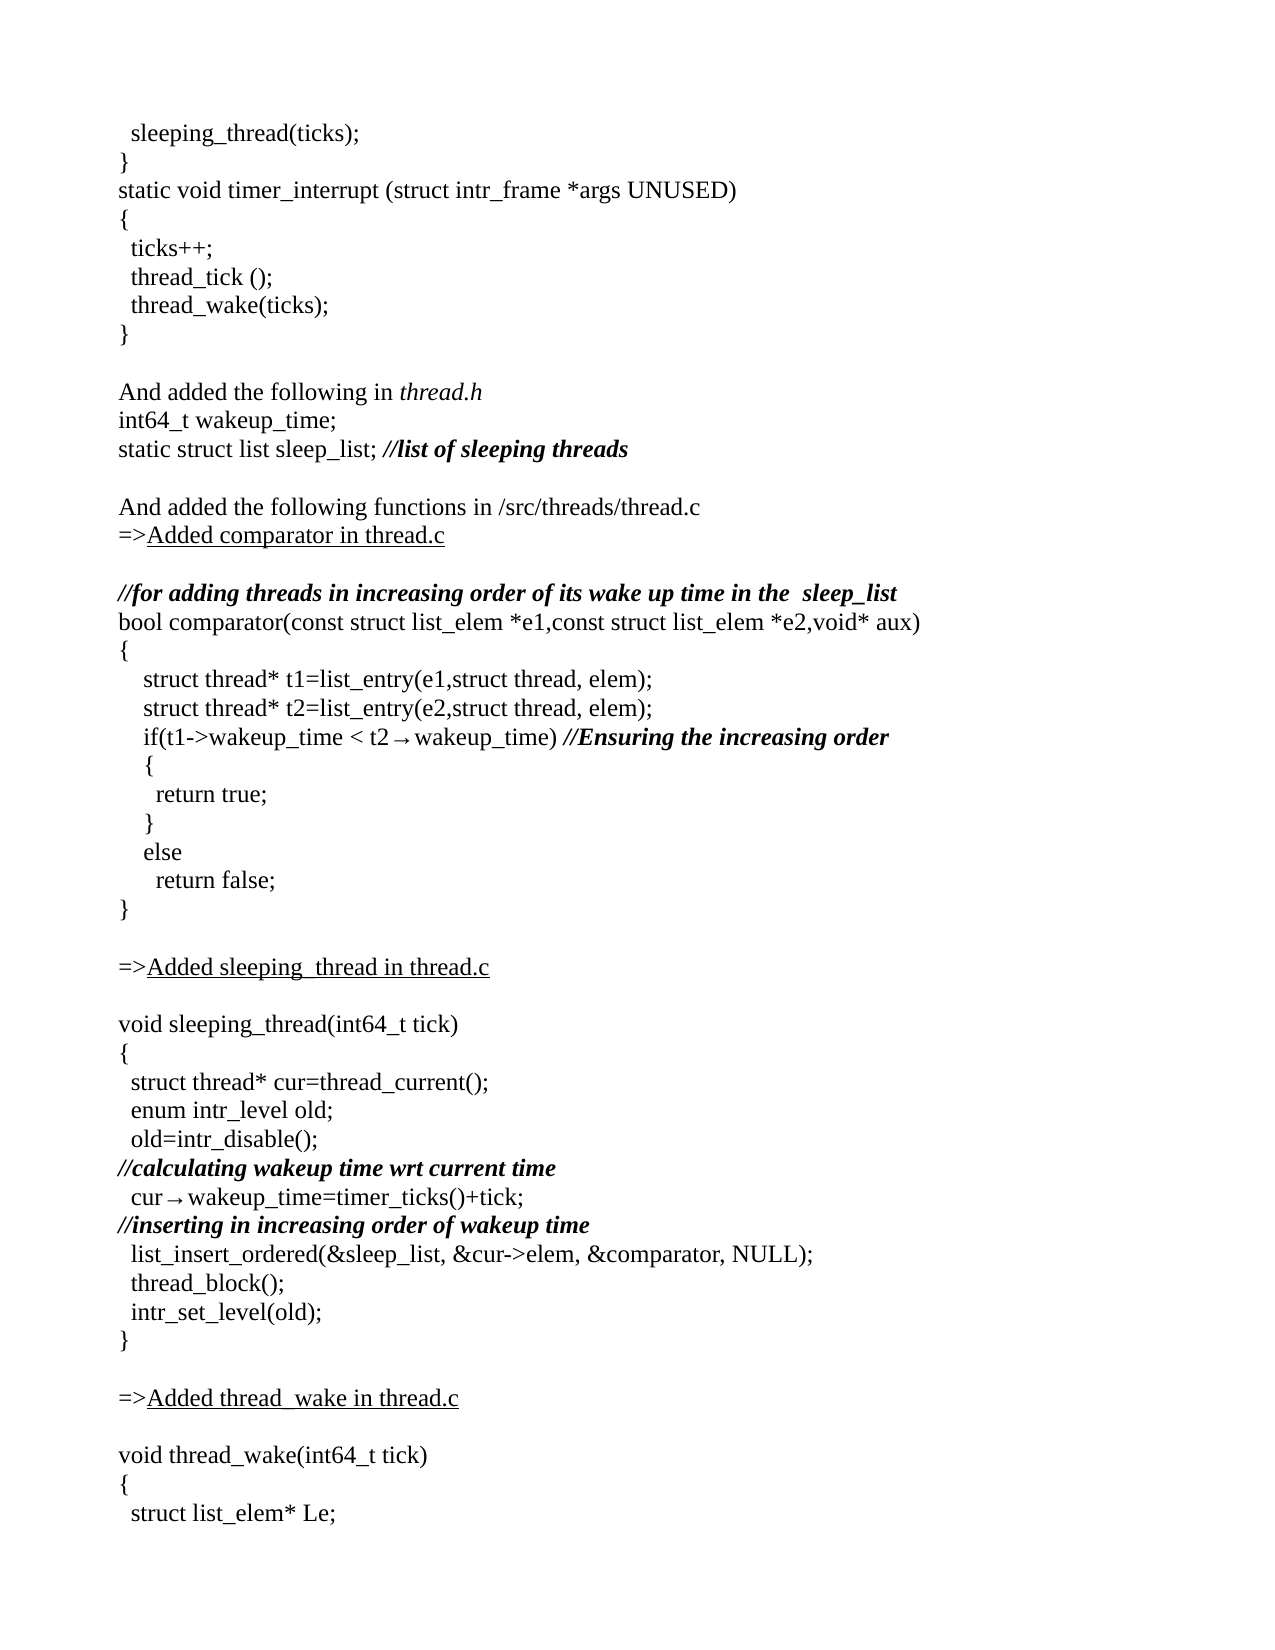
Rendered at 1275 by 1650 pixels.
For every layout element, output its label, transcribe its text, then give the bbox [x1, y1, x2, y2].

text //for adding threads in increasing order of its wake up time in the sleep_list [118, 578, 1157, 607]
text static void timer_interrupt (struct intr_frame *args UNUSED) [118, 176, 1157, 204]
text { [118, 1038, 1157, 1067]
text =>Added comparator in thread.c [118, 521, 1157, 549]
text sleeping_thread(ticks); [118, 118, 1157, 147]
text enum intr_level old; [118, 1096, 1157, 1124]
text thread_tick (); [118, 262, 1157, 291]
text intr_set_level(old); [118, 1297, 1157, 1326]
text struct thread* cur=thread_current(); [118, 1067, 1157, 1096]
text ticks++; [118, 233, 1157, 262]
text struct thread* t2=list_entry(e2,struct thread, elem); [118, 693, 1157, 722]
text } [118, 319, 1157, 348]
text //inserting in increasing order of wakeup time [118, 1211, 1157, 1239]
text =>Added thread_wake in thread.c [118, 1383, 1157, 1412]
text And added the following in thread.h [118, 377, 1157, 406]
text { [118, 636, 1157, 664]
text bool comparator(const struct list_elem *e1,const struct list_elem *e2,void* aux) [118, 607, 1157, 636]
text And added the following functions in /src/threads/thread.c [118, 492, 1157, 521]
text { [118, 1469, 1157, 1498]
text int64_t wakeup_time; [118, 406, 1157, 434]
text else [118, 837, 1157, 866]
text //calculating wakeup time wrt current time [118, 1153, 1157, 1182]
text return false; [118, 866, 1157, 894]
text static struct list sleep_list; //list of sleeping threads [118, 434, 1157, 463]
text { [118, 204, 1157, 233]
text { [118, 751, 1157, 779]
text } [118, 808, 1157, 837]
text old=intr_disable(); [118, 1124, 1157, 1153]
text void sleeping_thread(int64_t tick) [118, 1009, 1157, 1038]
text if(t1->wakeup_time < t2→wakeup_time) //Ensuring the increasing order [118, 722, 1157, 751]
text struct list_elem* Le; [118, 1498, 1157, 1527]
text } [118, 147, 1157, 176]
text return true; [118, 779, 1157, 808]
text =>Added sleeping_thread in thread.c [118, 952, 1157, 981]
text } [118, 1326, 1157, 1354]
text thread_block(); [118, 1268, 1157, 1297]
text cur→wakeup_time=timer_ticks()+tick; [118, 1182, 1157, 1211]
text thread_wake(ticks); [118, 291, 1157, 319]
text } [118, 894, 1157, 923]
text void thread_wake(int64_t tick) [118, 1441, 1157, 1469]
text struct thread* t1=list_entry(e1,struct thread, elem); [118, 664, 1157, 693]
text list_insert_ordered(&sleep_list, &cur->elem, &comparator, NULL); [118, 1239, 1157, 1268]
